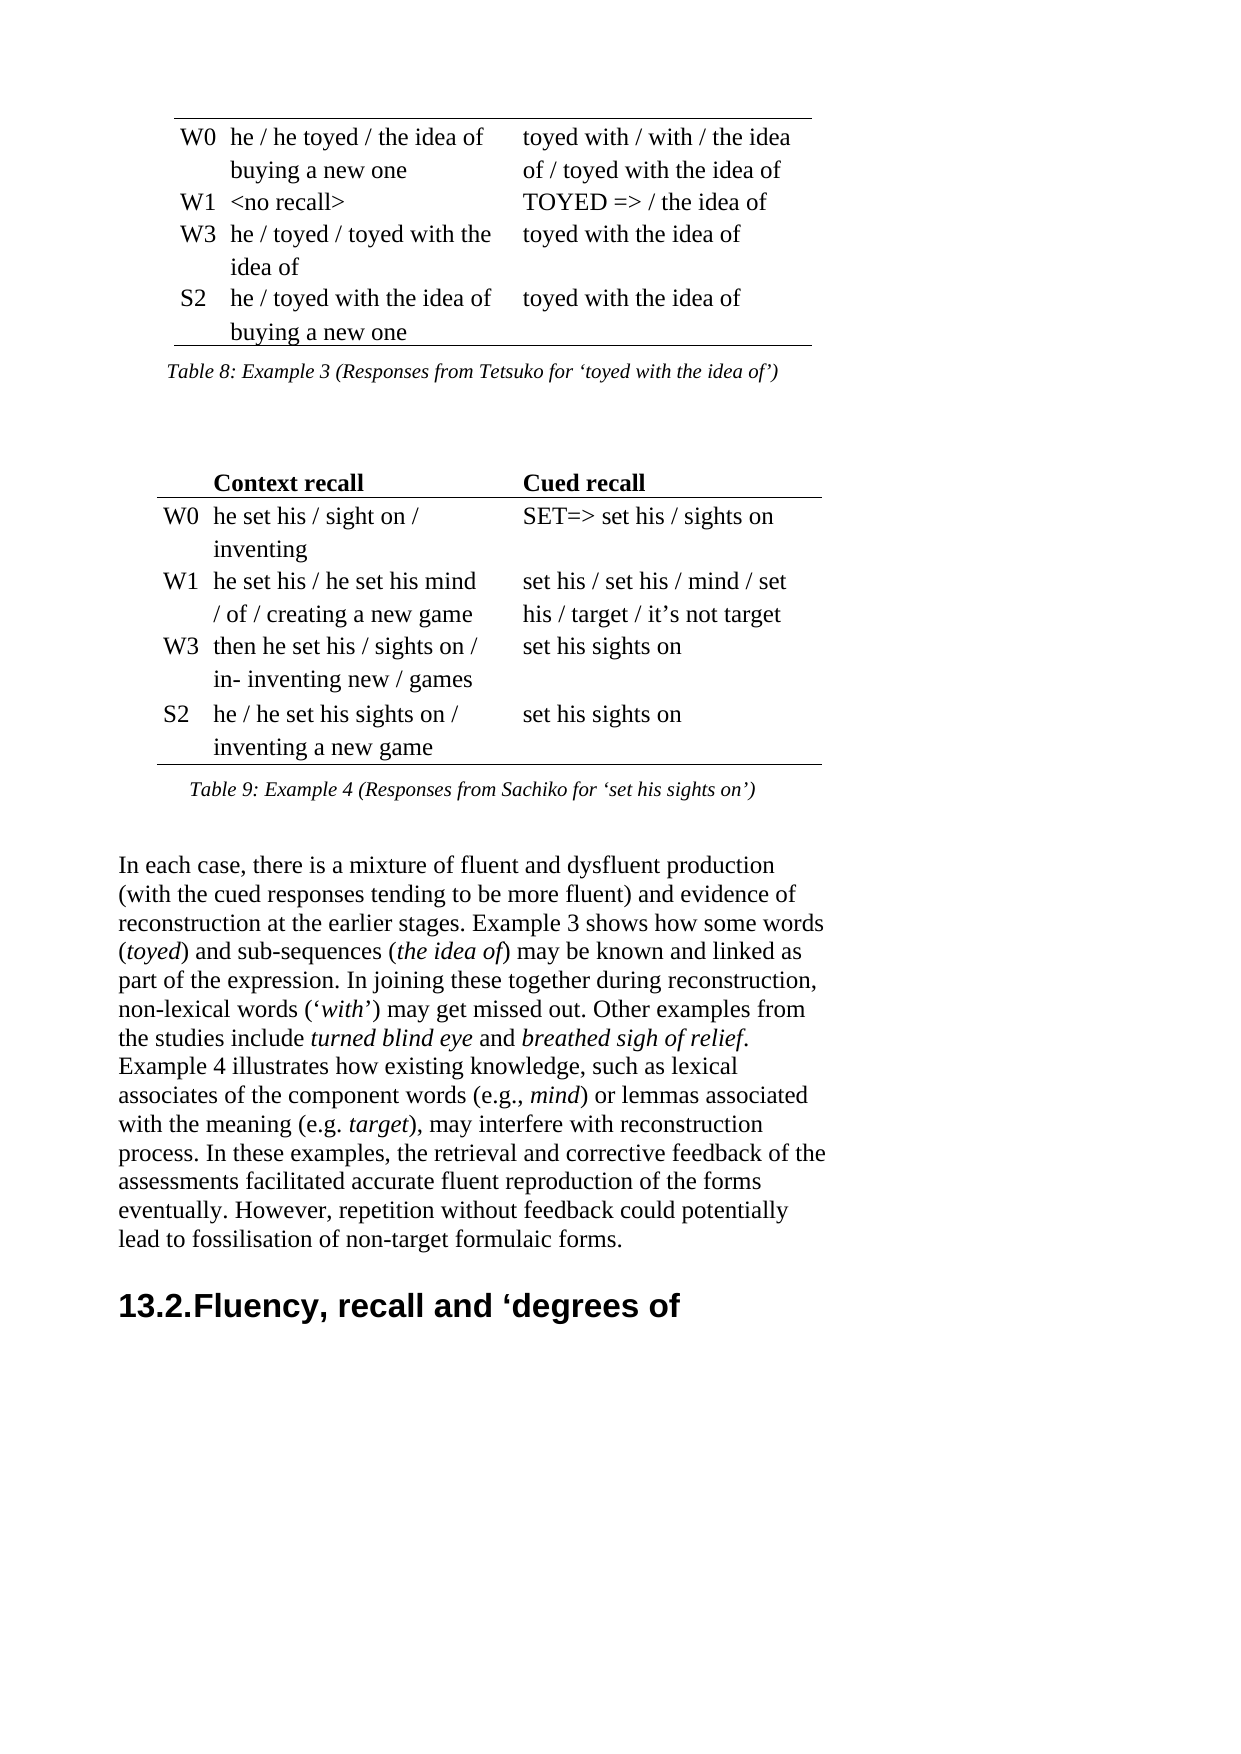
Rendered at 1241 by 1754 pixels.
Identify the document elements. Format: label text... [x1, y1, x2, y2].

table_header [157, 469, 207, 497]
table_cell toyed with the idea of [517, 216, 812, 281]
table_cell S2 [174, 281, 224, 345]
table_cell W0 [157, 498, 207, 563]
list Fluency, recall and ‘degrees of [118, 1286, 827, 1324]
table_cell SET=> set his / sights on [517, 498, 822, 563]
table_cell W3 [157, 628, 207, 696]
table_cell set his / set his / mind / set his / target / it’s not target [517, 563, 822, 628]
table_cell TOYED => / the idea of [517, 184, 812, 216]
table_header Context recall [207, 469, 517, 497]
table_cell he set his / sight on / inventing [207, 498, 517, 563]
table_cell set his sights on [517, 628, 822, 696]
table_cell set his sights on [517, 696, 822, 763]
table_cell toyed with / with / the idea of / toyed with the idea of [517, 119, 812, 184]
table_cell he / he toyed / the idea of buying a new one [224, 119, 517, 184]
table_cell W1 [174, 184, 224, 216]
text In each case, there is a mixture of fluent and dysfluent production (with the cued responses tending to be more fluent) and evidence of reconstruction at the earlier stages. Example 3 shows how some words (toyed) and sub-sequences (the idea of) may be known and linked as part of the expression. In joining these together during reconstruction, non-lexical words (‘with’) may get missed out. Other examples from the studies include turned blind eye and breathed sigh of relief. Example 4 illustrates how existing knowledge, such as lexical associates of the component words (e.g., mind) or lemmas associated with the meaning (e.g. target), may interfere with reconstruction process. In these examples, the retrieval and corrective feedback of the assessments facilitated accurate fluent reproduction of the forms eventually. However, repetition without feedback could potentially lead to fossilisation of non-target formulaic forms. [118, 850, 827, 1253]
table_cell S2 [157, 696, 207, 763]
table_cell he set his / he set his mind / of / creating a new game [207, 563, 517, 628]
text Table 8: Example 3 (Responses from Tetsuko for ‘toyed with the idea of’) [118, 359, 827, 383]
table_cell he / toyed with the idea of buying a new one [224, 281, 517, 345]
table_cell he / toyed / toyed with the idea of [224, 216, 517, 281]
table_cell he / he set his sights on / inventing a new game [207, 696, 517, 763]
table_cell toyed with the idea of [517, 281, 812, 345]
table_cell W3 [174, 216, 224, 281]
table_cell W1 [157, 563, 207, 628]
table_cell <no recall> [224, 184, 517, 216]
text Table 9: Example 4 (Responses from Sachiko for ‘set his sights on’) [118, 777, 827, 801]
table_header Cued recall [517, 469, 822, 497]
table_cell W0 [174, 119, 224, 184]
table_cell then he set his / sights on / in- inventing new / games [207, 628, 517, 696]
